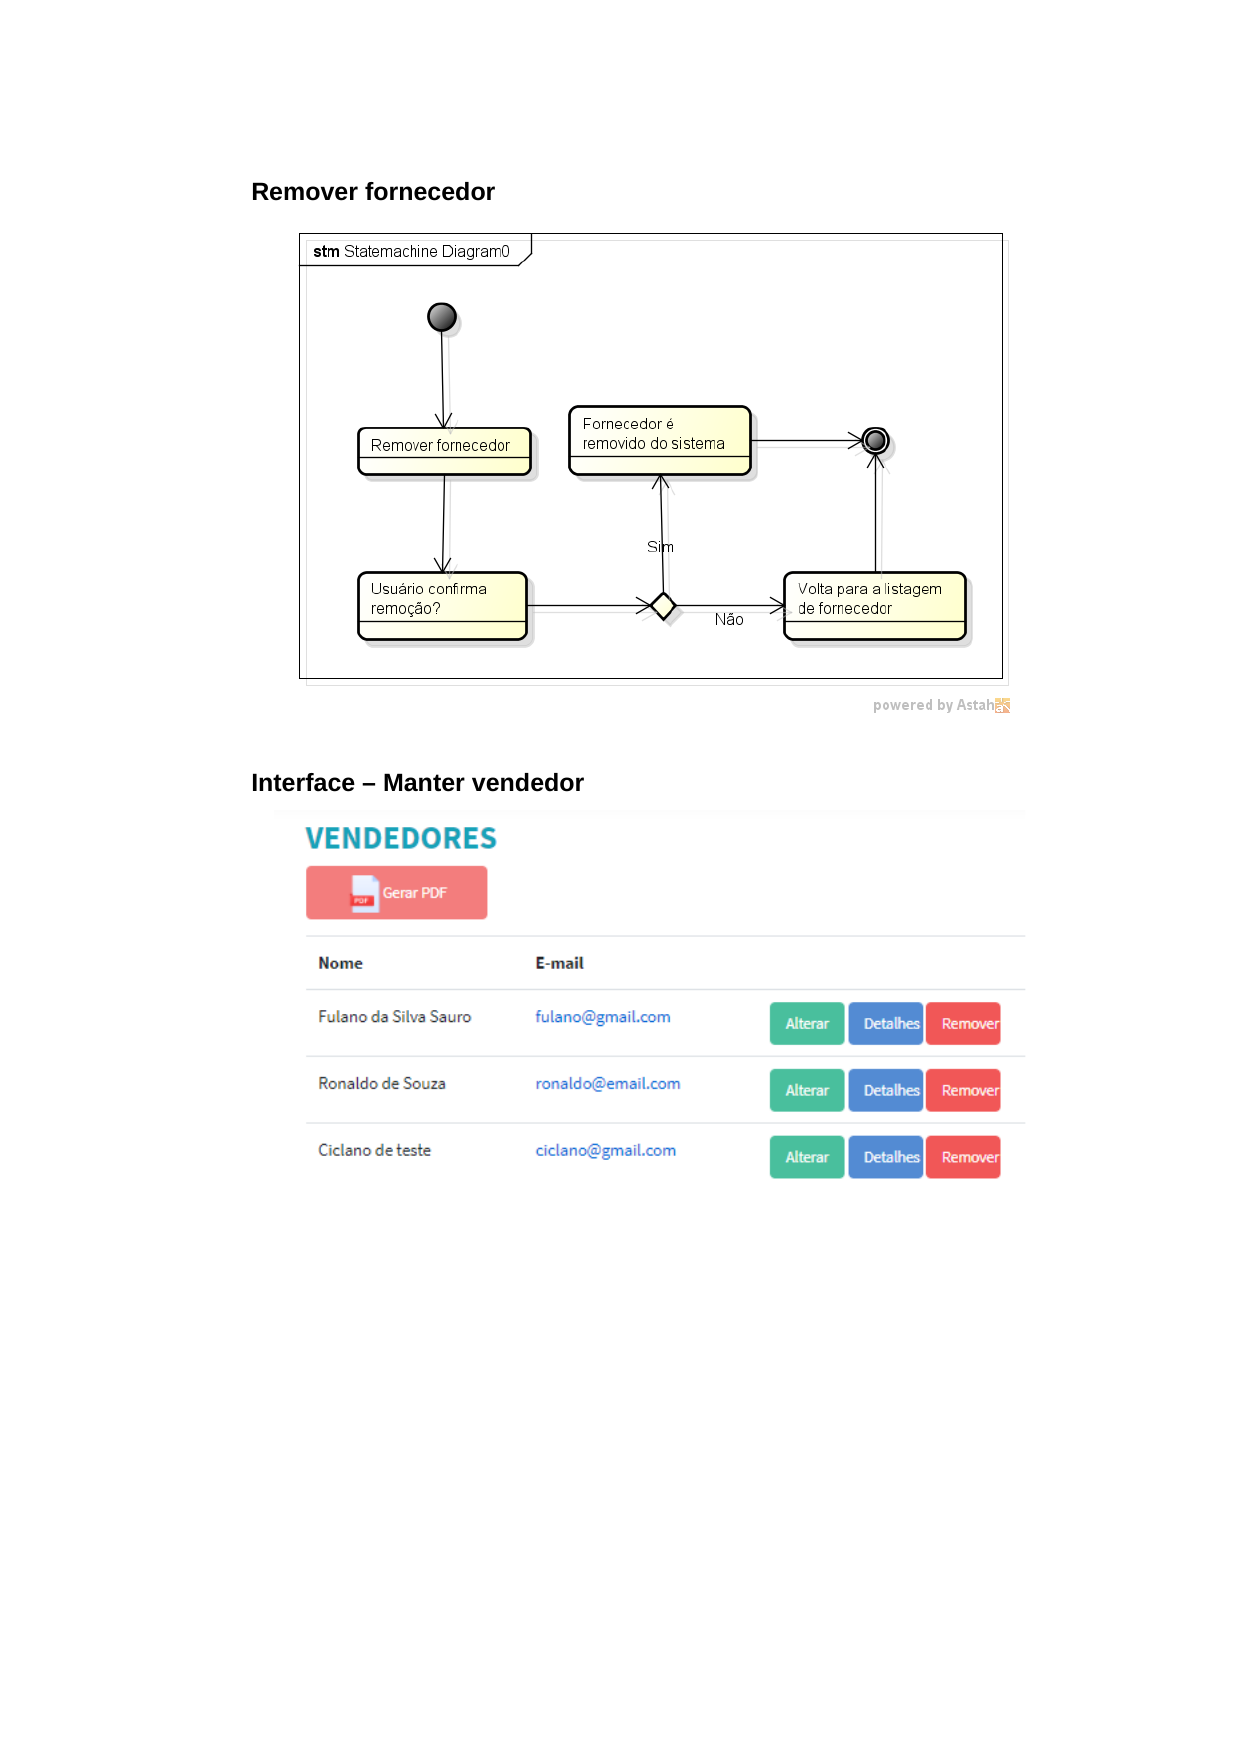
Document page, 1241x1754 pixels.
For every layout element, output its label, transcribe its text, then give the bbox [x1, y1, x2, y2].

picture [286, 220, 1013, 717]
text Remover fornecedor [177, 177, 1122, 206]
text Interface – Manter vendedor [177, 767, 1122, 796]
picture [273, 810, 1026, 1204]
